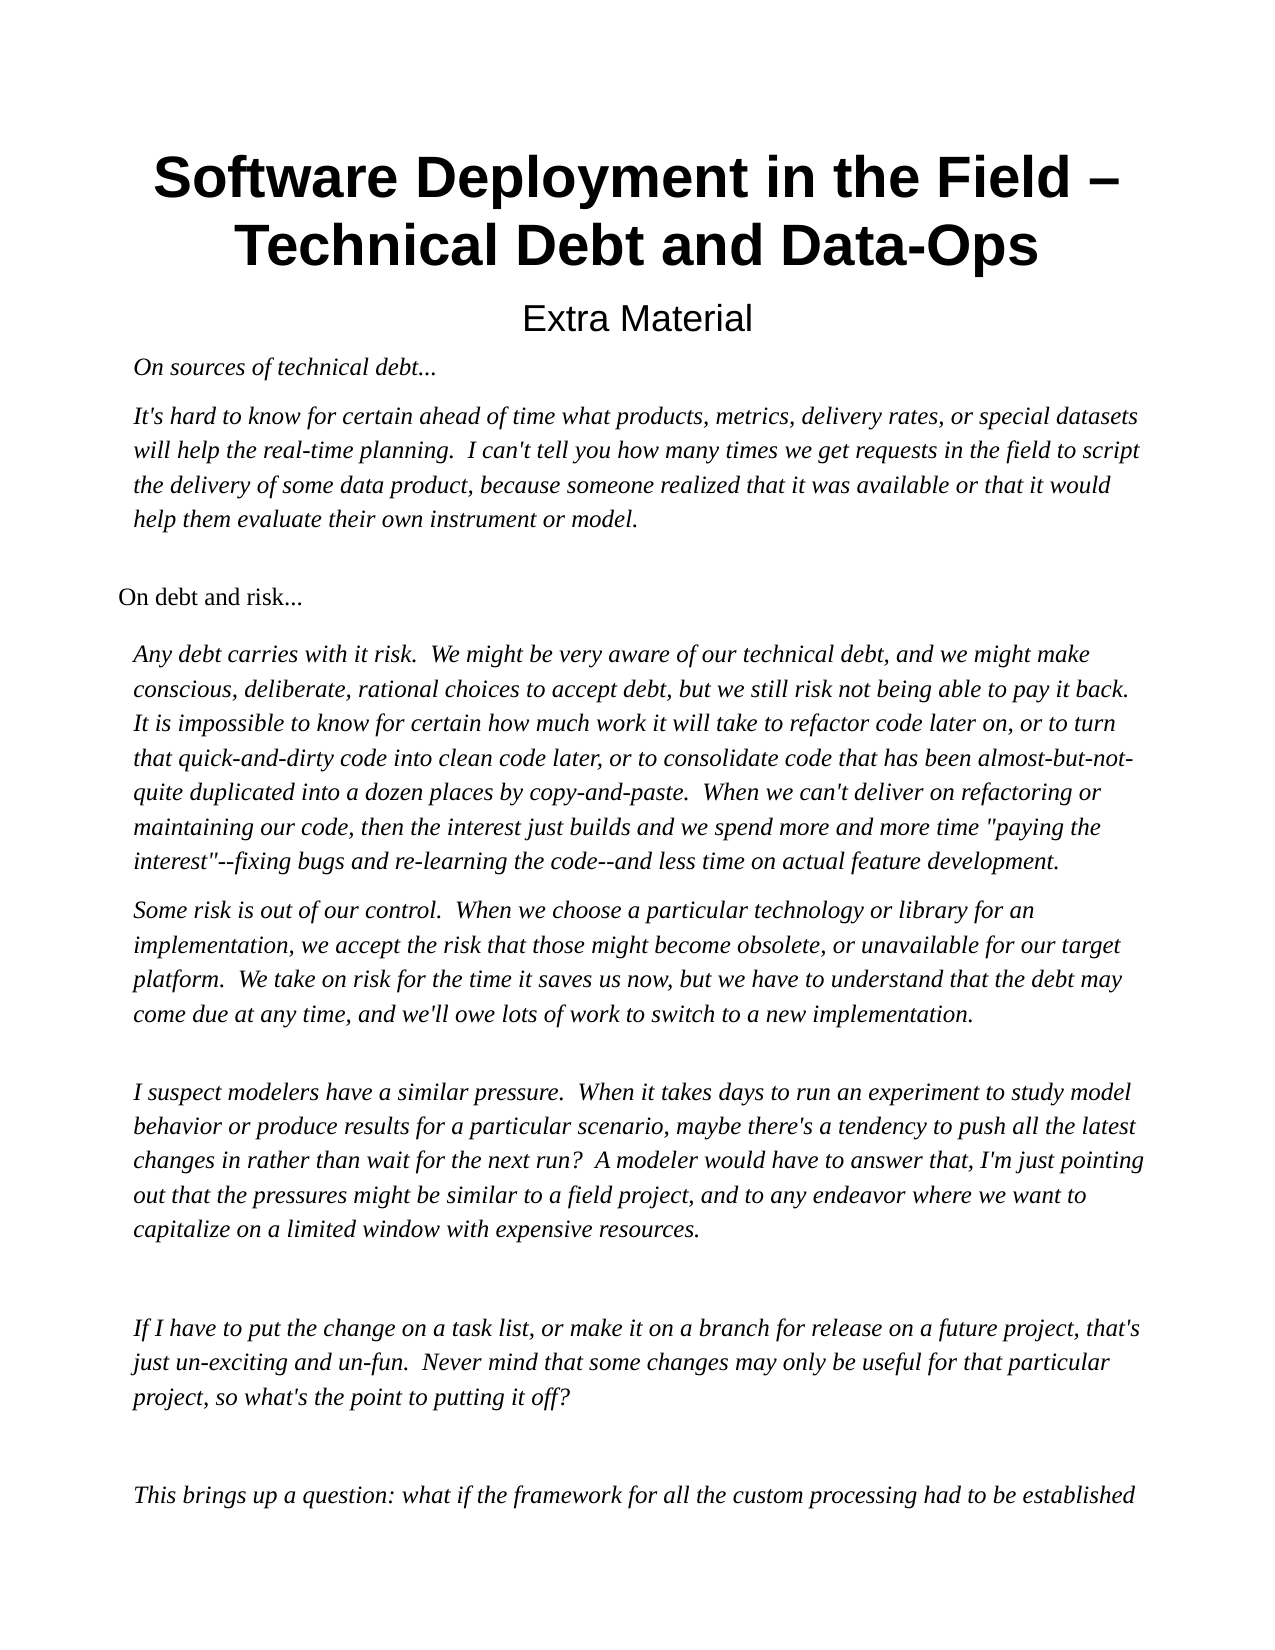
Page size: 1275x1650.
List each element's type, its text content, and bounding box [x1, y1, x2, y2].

text Any debt carries with it risk. We might be very aware of our technical debt, and we might make conscious, deliberate, rational choices to accept debt, but we still risk not being able to pay it back. It is impossible to know for certain how much work it will take to refactor code later on, or to turn that quick-and-dirty code into clean code later, or to consolidate code that has been almost-but-not-quite duplicated into a dozen places by copy-and-paste. When we can't deliver on refactoring or maintaining our code, then the interest just builds and we spend more and more time "paying the interest"--fixing bugs and re-learning the code--and less time on actual feature development. [133, 639, 1157, 875]
text It's hard to know for certain ahead of time what products, metrics, delivery rates, or special datasets will help the real-time planning. I can't tell you how many times we get requests in the field to script the delivery of some data product, because someone realized that it was available or that it would help them evaluate their own instrument or model. [133, 401, 1157, 533]
text If I have to put the change on a task list, or make it on a branch for release on a future project, that's just un-exciting and un-fun. Never mind that some changes may only be useful for that particular project, so what's the point to putting it off? [133, 1313, 1157, 1410]
title Software Deployment in the Field – Technical Debt and Data-Ops [118, 143, 1157, 277]
text Some risk is out of our control. When we choose a particular technology or library for an implementation, we accept the risk that those might become obsolete, or unavailable for our target platform. We take on risk for the time it saves us now, but we have to understand that the debt may come due at any time, and we'll owe lots of work to switch to a new implementation. [133, 895, 1157, 1028]
text I suspect modelers have a similar pressure. When it takes days to run an experiment to study model behavior or produce results for a particular scenario, maybe there's a tendency to push all the latest changes in rather than wait for the next run? A modeler would have to answer that, I'm just pointing out that the pressures might be similar to a field project, and to any endeavor where we want to capitalize on a limited window with expensive resources. [133, 1077, 1157, 1243]
subtitle Extra Material [118, 296, 1157, 339]
text On sources of technical debt... [133, 352, 1157, 380]
text This brings up a question: what if the framework for all the custom processing had to be established [133, 1480, 1157, 1508]
text On debt and risk... [118, 582, 1157, 611]
